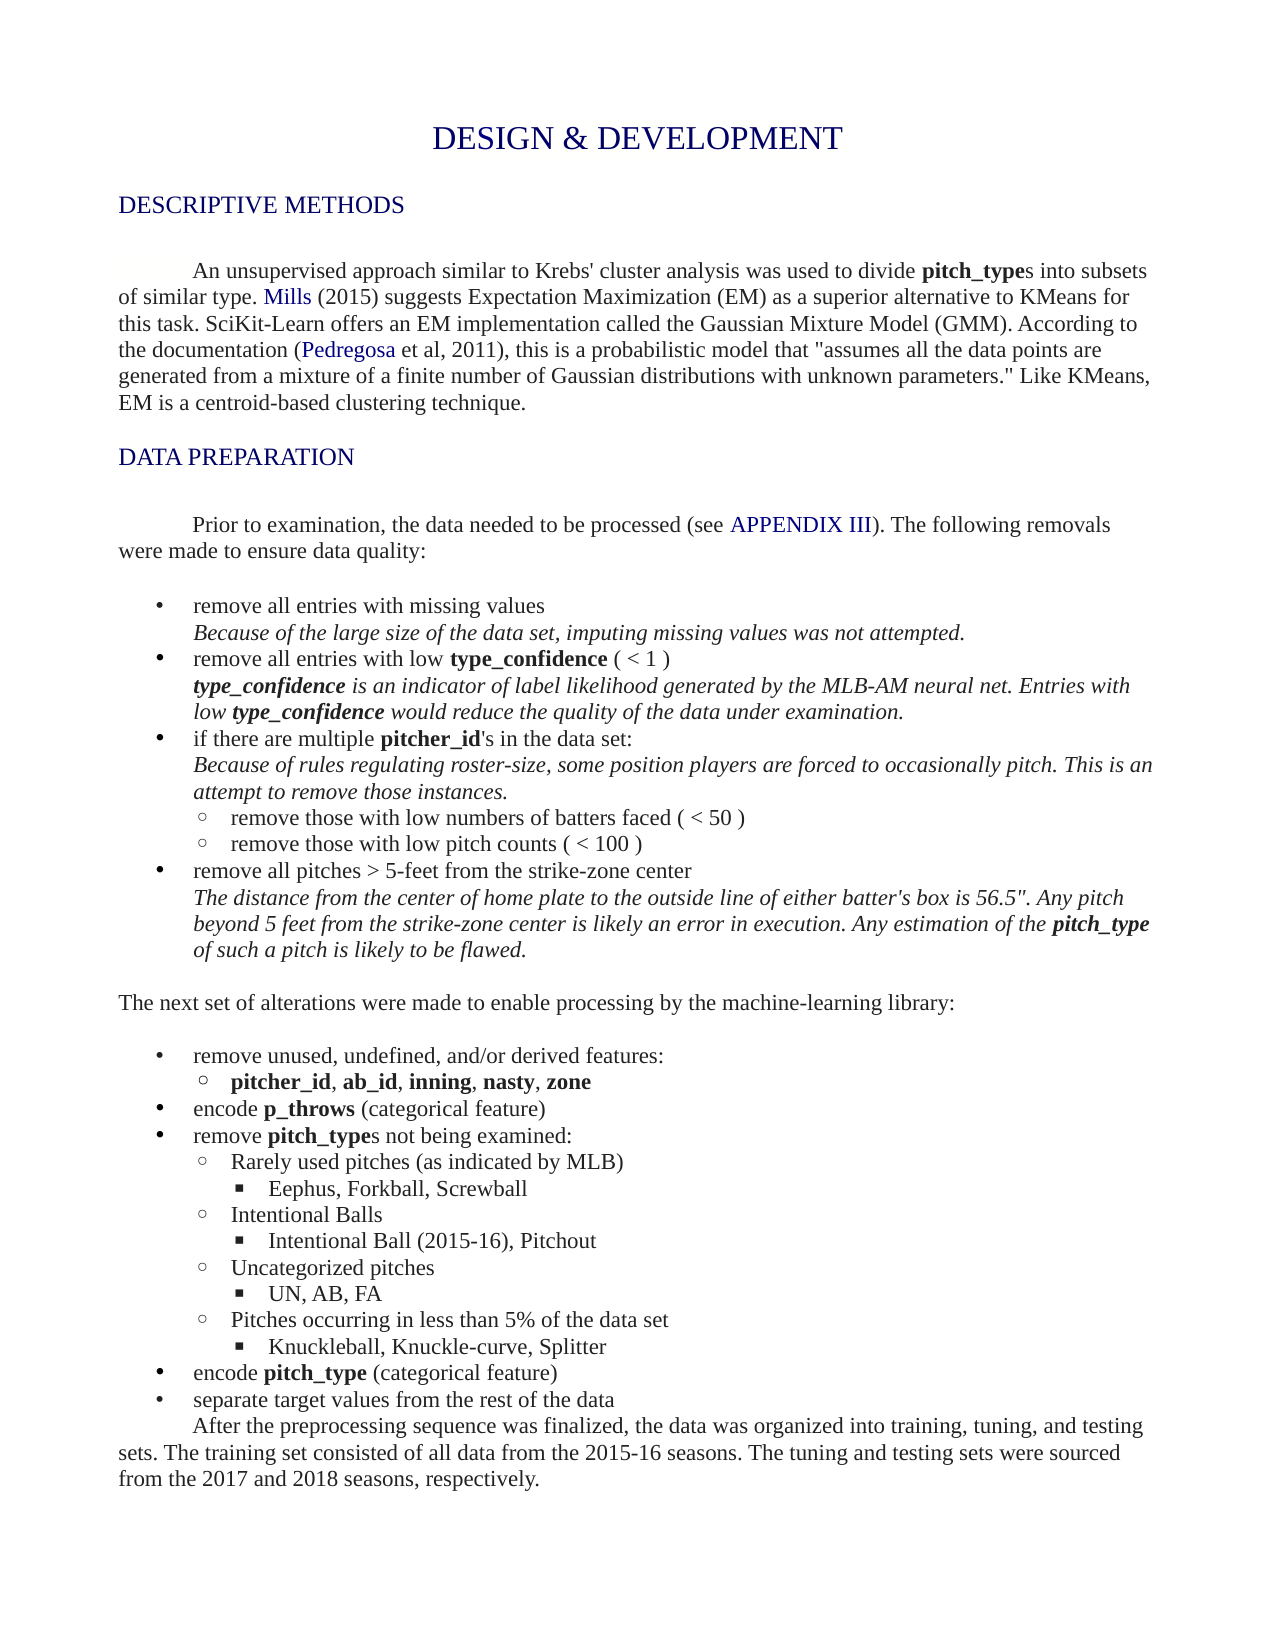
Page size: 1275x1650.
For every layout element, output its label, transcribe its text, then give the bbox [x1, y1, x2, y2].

list remove pitch_types not being examined: [156, 1122, 1157, 1148]
list encode p_throws (categorical feature) [156, 1095, 1157, 1122]
list separate target values from the rest of the data [156, 1386, 1157, 1412]
list Because of rules regulating roster-size, some position players are forced to occasionally pitch. This is an attempt to remove those instances. [156, 751, 1157, 804]
list type_confidence is an indicator of label likelihood generated by the MLB-AM neural net. Entries with low type_confidence would reduce the quality of the data under examination. [156, 672, 1157, 725]
list Because of the large size of the data set, imputing missing values was not attempted. [156, 619, 1157, 645]
list remove those with low numbers of batters faced ( < 50 ) [193, 804, 1157, 831]
list Intentional Ball (2015-16), Pitchout [231, 1227, 1157, 1254]
list Intentional Balls [193, 1201, 1157, 1227]
list encode pitch_type (categorical feature) [156, 1359, 1157, 1386]
list remove all pitches > 5-feet from the strike-zone center The distance from the center of home plate to the outside line of either batter's box is 56.5". Any pitch beyond 5 feet from the strike-zone center is likely an error in execution. Any estimation of the pitch_type of such a pitch is likely to be flawed. [156, 857, 1157, 963]
text After the preprocessing sequence was finalized, the data was organized into training, tuning, and testing sets. The training set consisted of all data from the 2015-16 seasons. The tuning and testing sets were sourced from the 2017 and 2018 seasons, respectively. [118, 1412, 1157, 1491]
list remove all entries with missing values [156, 592, 1157, 619]
text DESCRIPTIVE METHODS [118, 190, 1157, 219]
text DATA PREPARATION [118, 442, 1157, 470]
list Knuckleball, Knuckle-curve, Splitter [231, 1333, 1157, 1359]
list UN, AB, FA [231, 1280, 1157, 1307]
list Pitches occurring in less than 5% of the data set [193, 1307, 1157, 1333]
list pitcher_id, ab_id, inning, nasty, zone [193, 1068, 1157, 1095]
text An unsupervised approach similar to Krebs' cluster analysis was used to divide pitch_types into subsets of similar type. Mills (2015) suggests Expectation Maximization (EM) as a superior alternative to KMeans for this task. SciKit-Learn offers an EM implementation called the Gaussian Mixture Model (GMM). According to the documentation (Pedregosa et al, 2011), this is a probabilistic model that "assumes all the data points are generated from a mixture of a finite number of Gaussian distributions with unknown parameters." Like KMeans, EM is a centroid-based clustering technique. [118, 257, 1157, 415]
list Rarely used pitches (as indicated by MLB) [193, 1148, 1157, 1175]
list remove unused, undefined, and/or derived features: [156, 1042, 1157, 1068]
text The next set of alterations were made to enable processing by the machine-learning library: [118, 989, 1157, 1015]
list if there are multiple pitcher_id's in the data set: [156, 725, 1157, 751]
list Eephus, Forkball, Screwball [231, 1175, 1157, 1201]
list remove those with low pitch counts ( < 100 ) [193, 831, 1157, 857]
text DESIGN & DEVELOPMENT [118, 118, 1157, 156]
list remove all entries with low type_confidence ( < 1 ) [156, 645, 1157, 672]
list Uncategorized pitches [193, 1254, 1157, 1280]
text Prior to examination, the data needed to be processed (see APPENDIX III). The following removals were made to ensure data quality: [118, 511, 1157, 564]
